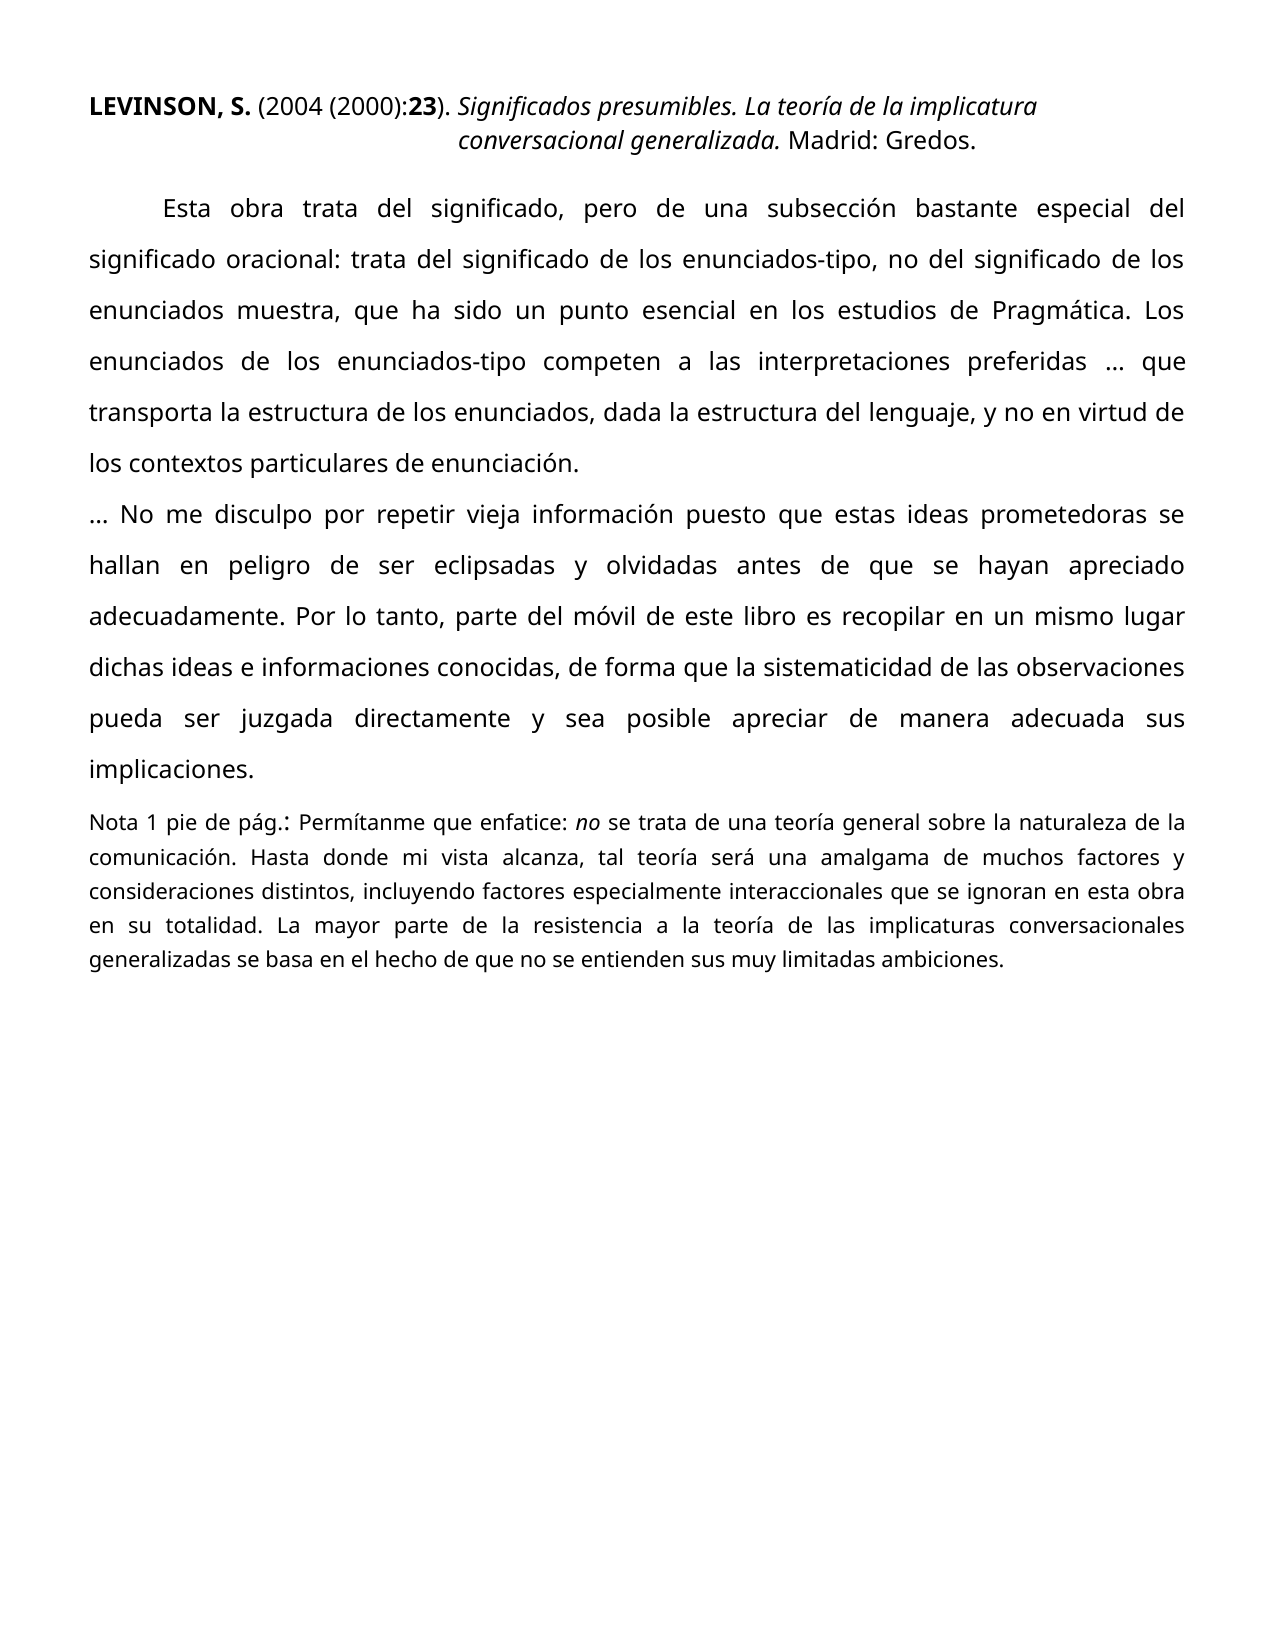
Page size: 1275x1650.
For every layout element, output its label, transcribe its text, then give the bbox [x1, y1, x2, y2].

text Nota 1 pie de pág.: Permítanme que enfatice: no se trata de una teoría general sobre la naturaleza de la comunicación. Hasta donde mi vista alcanza, tal teoría será una amalgama de muchos factores y consideraciones distintos, incluyendo factores especialmente interaccionales que se ignoran en esta obra en su totalidad. La mayor parte de la resistencia a la teoría de las implicaturas conversacionales generalizadas se basa en el hecho de que no se entienden sus muy limitadas ambiciones. [88, 803, 1186, 974]
text LEVINSON, S. (2004 (2000):23). Significados presumibles. La teoría de la implicatura conversacional generalizada. Madrid: Gredos. [88, 88, 1186, 157]
text … No me disculpo por repetir vieja información puesto que estas ideas prometedoras se hallan en peligro de ser eclipsadas y olvidadas antes de que se hayan apreciado adecuadamente. Por lo tanto, parte del móvil de este libro es recopilar en un mismo lugar dichas ideas e informaciones conocidas, de forma que la sistematicidad de las observaciones pueda ser juzgada directamente y sea posible apreciar de manera adecuada sus implicaciones. [88, 497, 1186, 786]
text Esta obra trata del significado, pero de una subsección bastante especial del significado oracional: trata del significado de los enunciados-tipo, no del significado de los enunciados muestra, que ha sido un punto esencial en los estudios de Pragmática. Los enunciados de los enunciados-tipo competen a las interpretaciones preferidas … que transporta la estructura de los enunciados, dada la estructura del lenguaje, y no en virtud de los contextos particulares de enunciación. [88, 191, 1186, 480]
